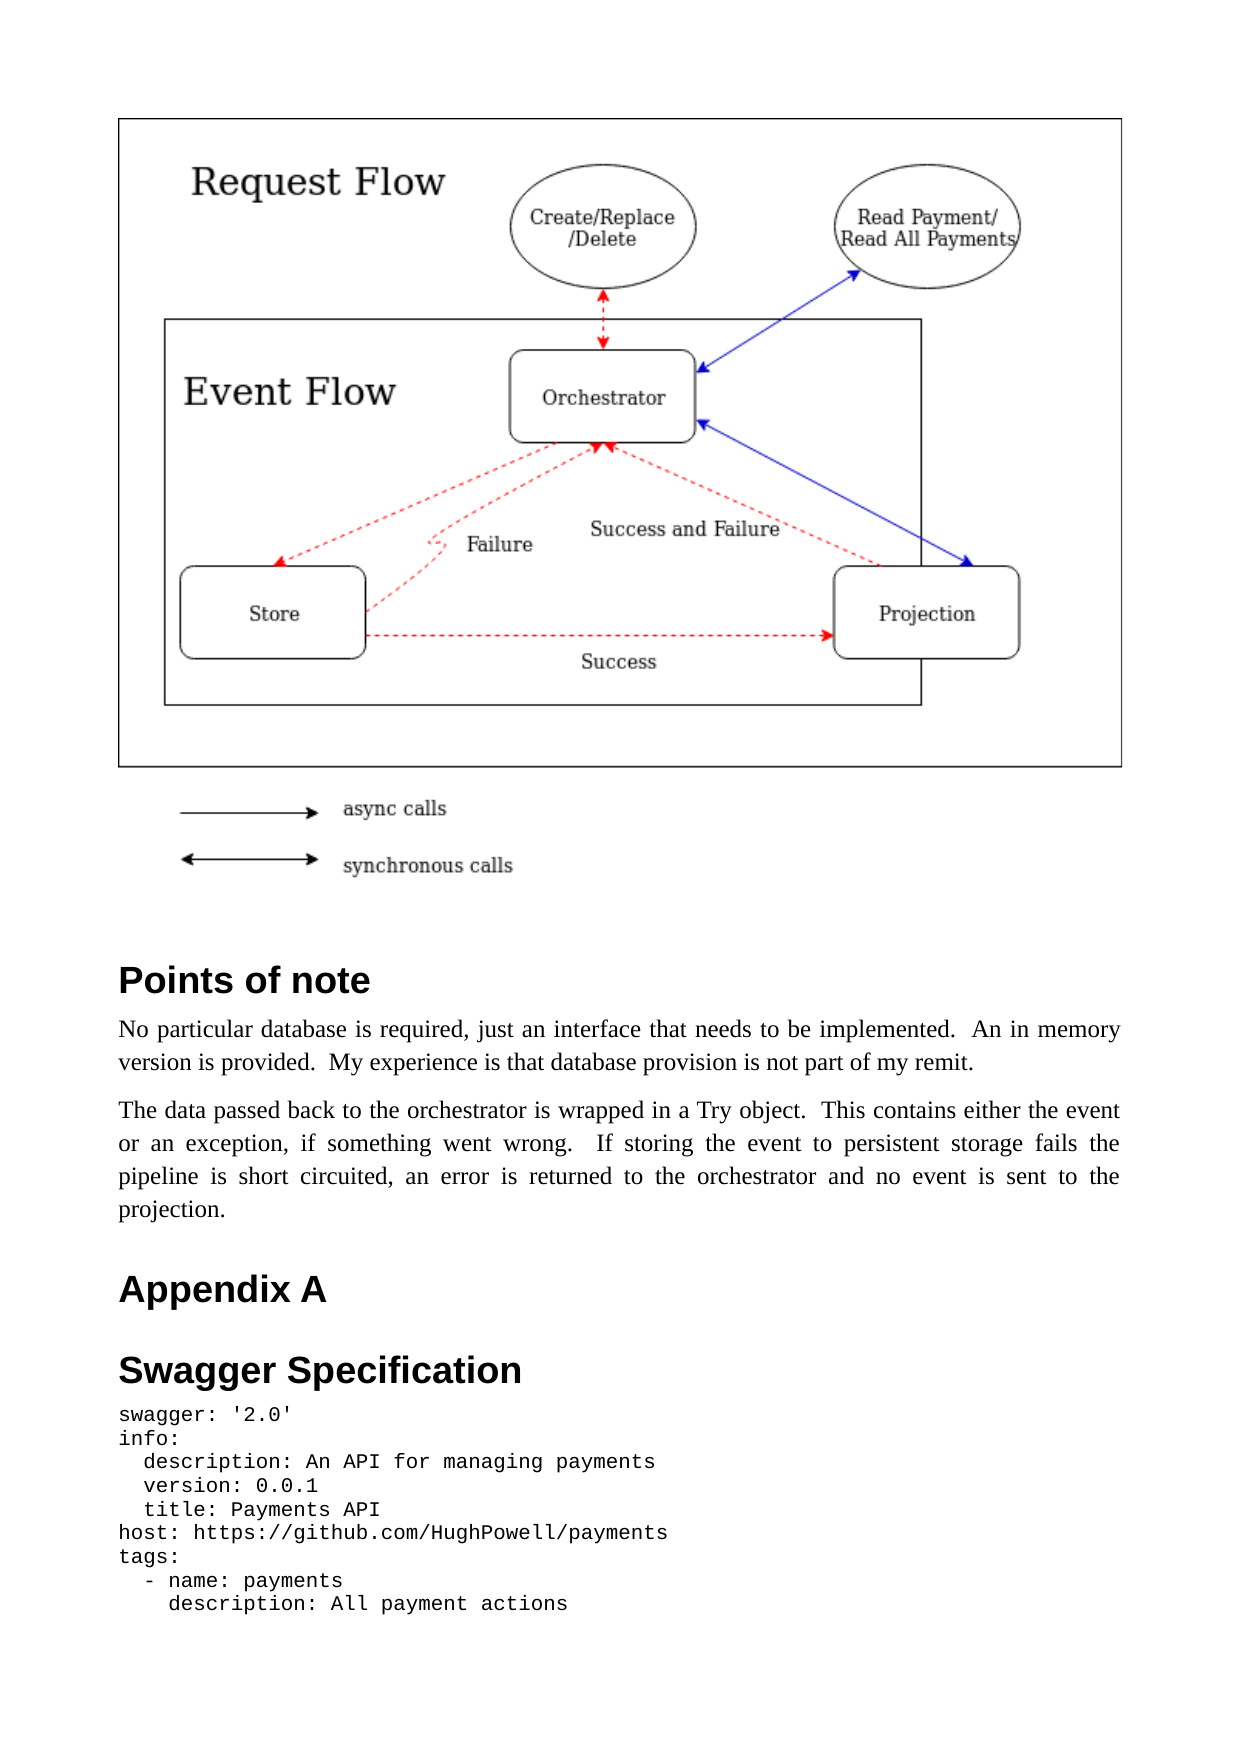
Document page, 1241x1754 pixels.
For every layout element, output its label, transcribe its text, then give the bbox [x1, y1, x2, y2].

text title: Payments API [118, 1499, 1122, 1522]
text swagger: '2.0' [118, 1404, 1122, 1428]
picture [118, 118, 1123, 882]
text The data passed back to the orchestrator is wrapped in a Try object. This contains either the event or an exception, if something went wrong. If storing the event to persistent storage fails the pipeline is short circuited, an error is returned to the orchestrator and no event is sent to the projection. [118, 1095, 1122, 1223]
subtitle Appendix A [118, 1267, 1122, 1310]
text host: https://github.com/HughPowell/payments [118, 1522, 1122, 1546]
text No particular database is required, just an interface that needs to be implemented. An in memory version is provided. My experience is that database provision is not part of my remit. [118, 1014, 1122, 1076]
subtitle Swagger Specification [118, 1348, 1122, 1392]
text - name: payments [118, 1569, 1122, 1593]
text version: 0.0.1 [118, 1475, 1122, 1499]
text tags: [118, 1546, 1122, 1569]
subtitle Points of note [118, 958, 1122, 1002]
text description: An API for managing payments [118, 1451, 1122, 1475]
text info: [118, 1428, 1122, 1451]
text description: All payment actions [118, 1593, 1122, 1617]
